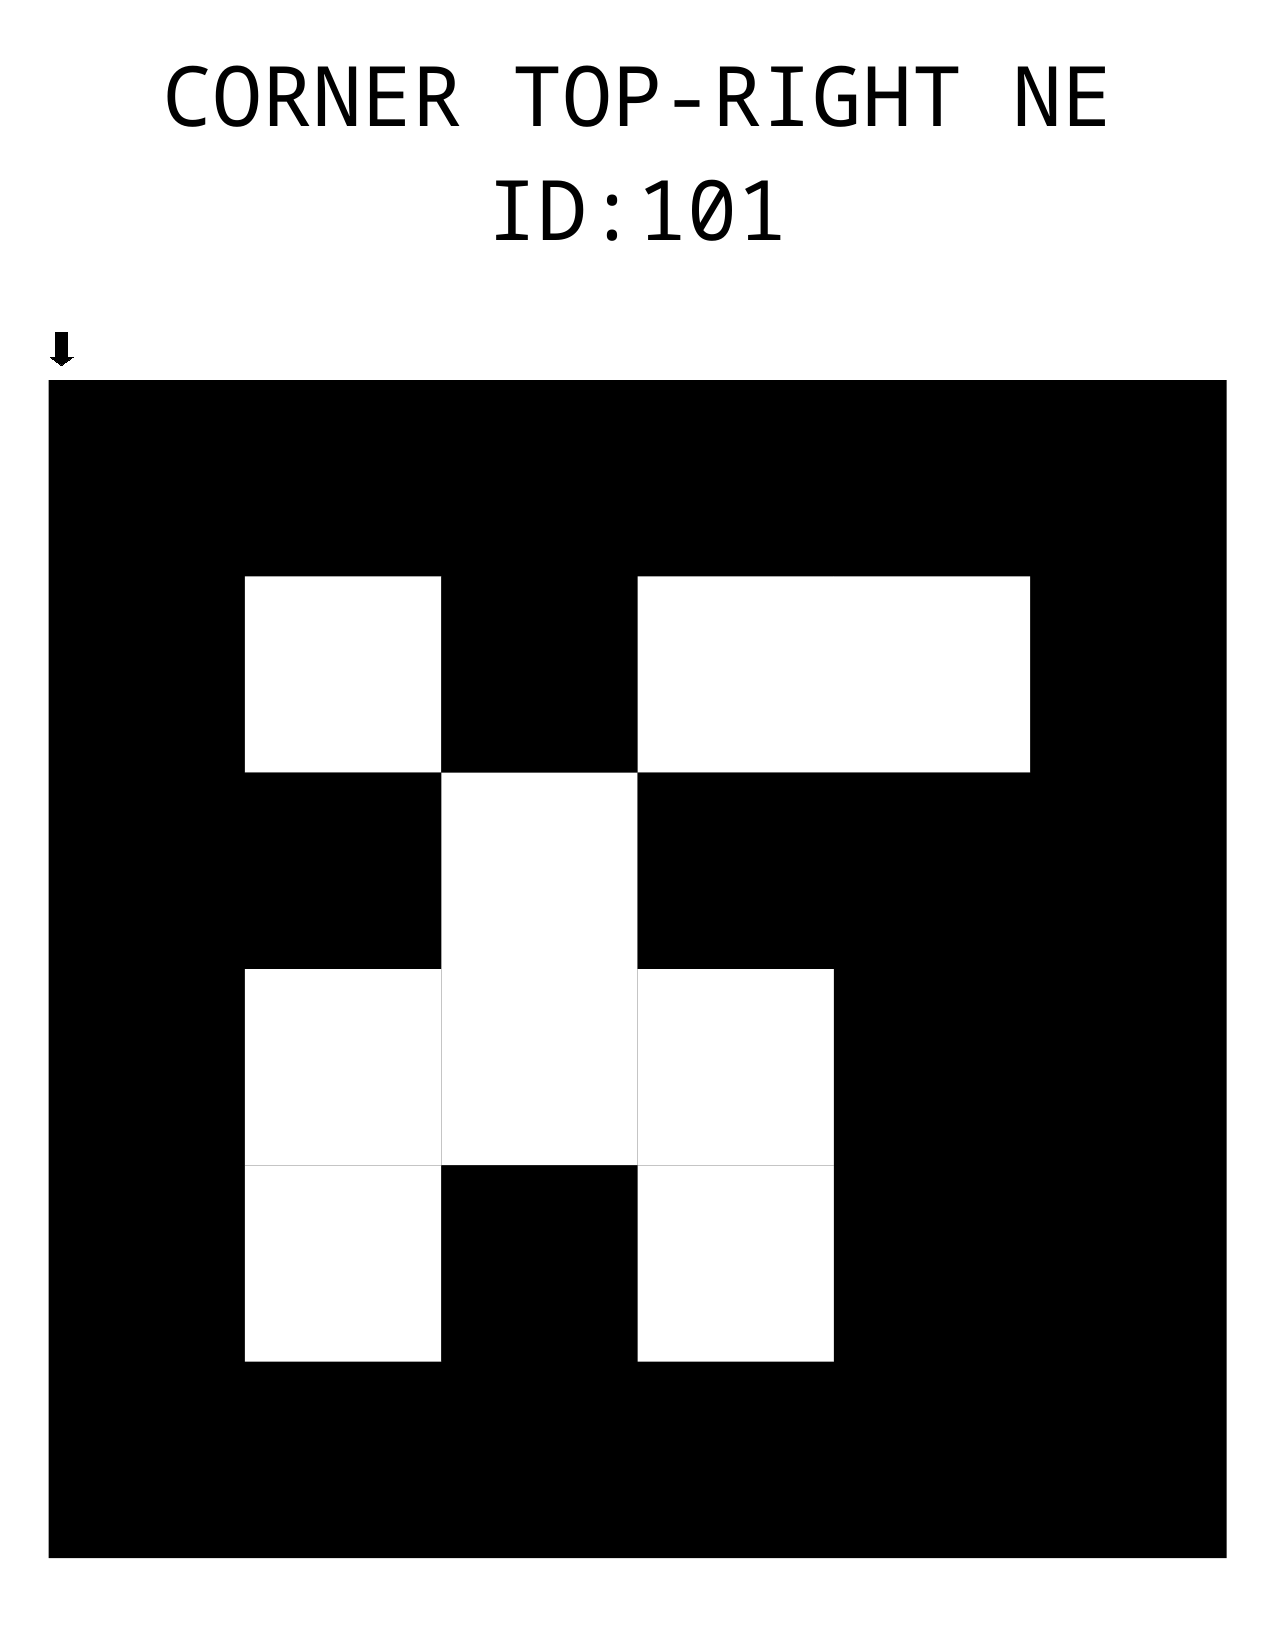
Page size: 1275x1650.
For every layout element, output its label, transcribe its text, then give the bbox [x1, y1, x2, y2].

text CORNER TOP-RIGHT NE ID:101 [38, 38, 1237, 265]
